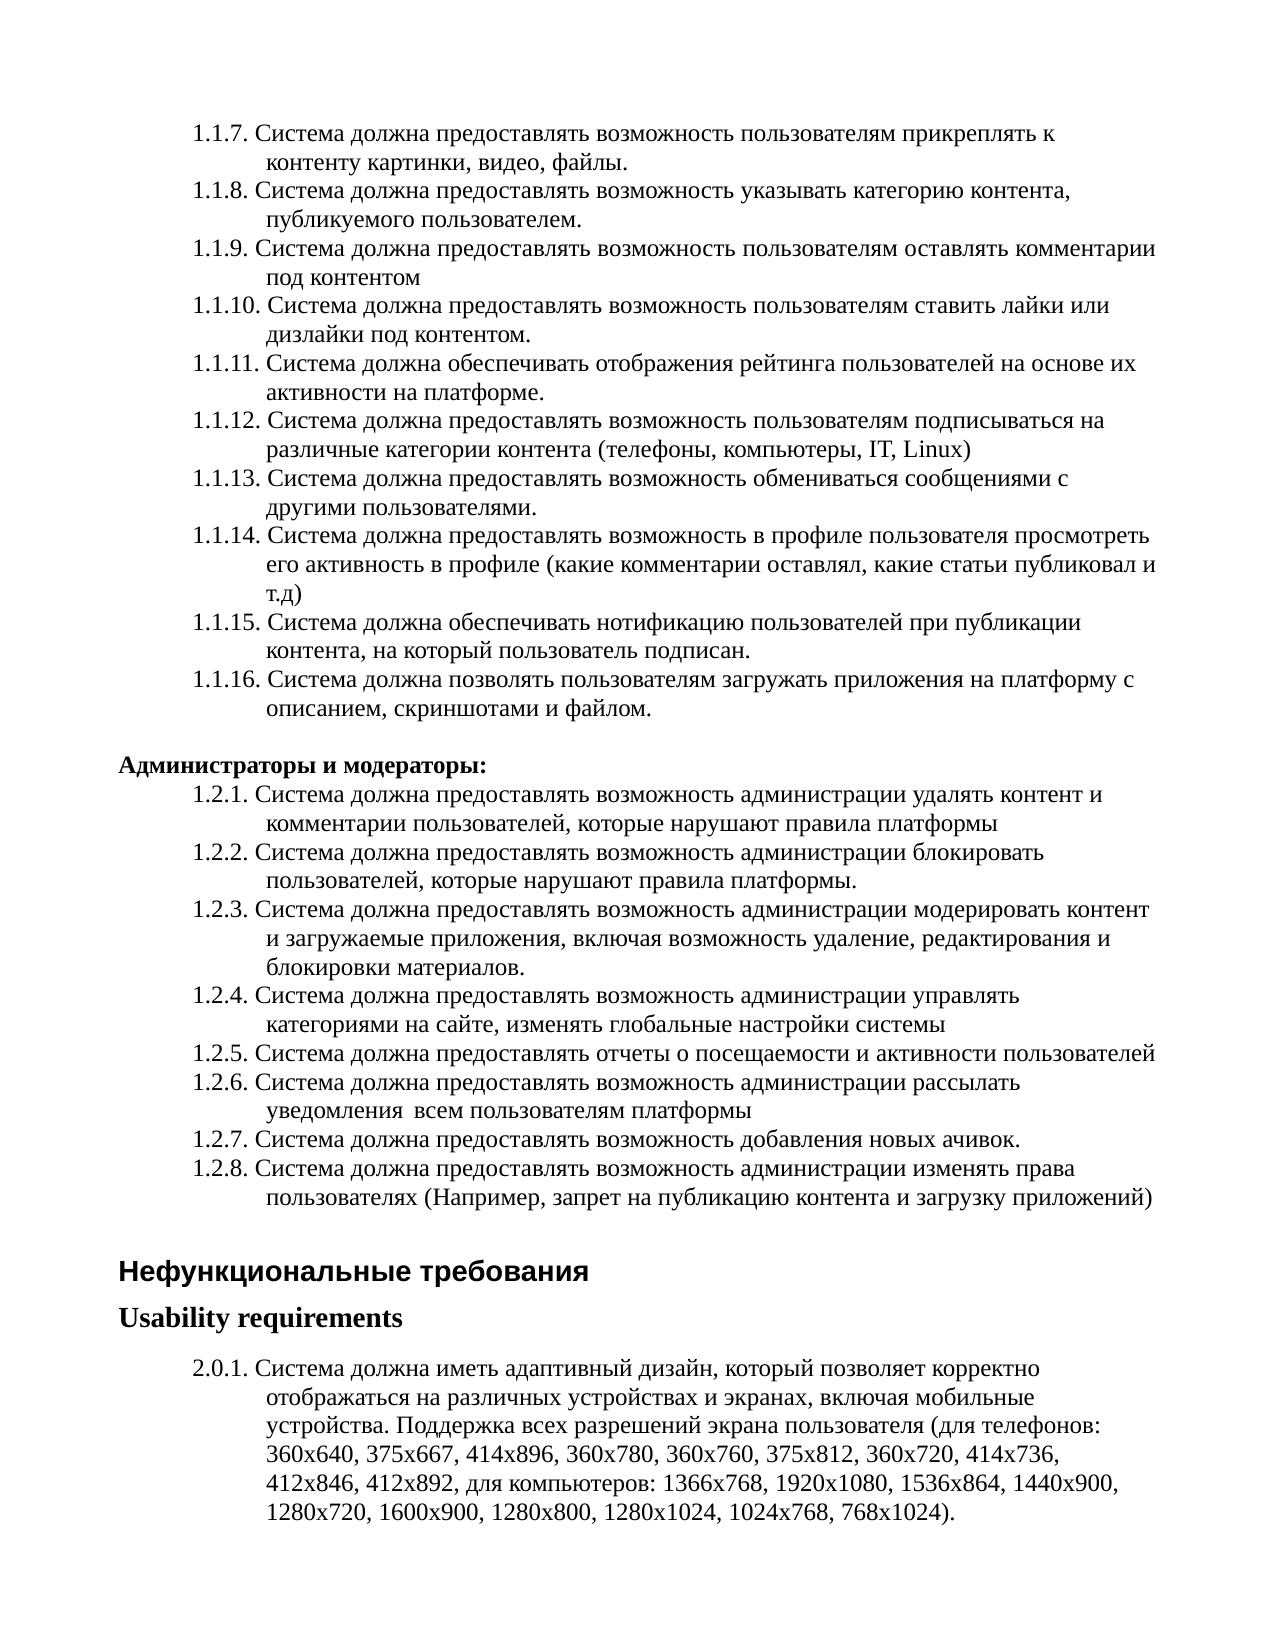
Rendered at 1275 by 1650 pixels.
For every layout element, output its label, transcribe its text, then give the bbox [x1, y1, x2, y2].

text 1.1.8. Система должна предоставлять возможность указывать категорию контента, публикуемого пользователем. [118, 176, 1157, 233]
text 1.2.1. Система должна предоставлять возможность администрации удалять контент и комментарии пользователей, которые нарушают правила платформы [118, 779, 1157, 837]
text 1.1.15. Система должна обеспечивать нотификацию пользователей при публикации контента, на который пользователь подписан. [118, 607, 1157, 664]
text 1.1.12. Система должна предоставлять возможность пользователям подписываться на различные категории контента (телефоны, компьютеры, IT, Linux) [118, 406, 1157, 463]
text 1.2.8. Система должна предоставлять возможность администрации изменять права пользователях (Например, запрет на публикацию контента и загрузку приложений) [118, 1153, 1157, 1211]
text 1.2.6. Система должна предоставлять возможность администрации рассылать уведомления всем пользователям платформы [118, 1067, 1157, 1124]
text 1.1.13. Система должна предоставлять возможность обмениваться сообщениями с другими пользователями. [118, 463, 1157, 521]
text 1.2.4. Система должна предоставлять возможность администрации управлять категориями на сайте, изменять глобальные настройки системы [118, 981, 1157, 1038]
text 1.2.5. Система должна предоставлять отчеты о посещаемости и активности пользователей [118, 1038, 1157, 1067]
text 1.2.7. Система должна предоставлять возможность добавления новых ачивок. [118, 1124, 1157, 1153]
text 2.0.1. Система должна иметь адаптивный дизайн, который позволяет корректно отображаться на различных устройствах и экранах, включая мобильные устройства. Поддержка всех разрешений экрана пользователя (для телефонов: 360x640, 375х667, 414х896, 360х780, 360х760, 375х812, 360х720, 414х736, 412х846, 412х892, для компьютеров: 1366х768, 1920х1080, 1536х864, 1440х900, 1280х720, 1600х900, 1280х800, 1280х1024, 1024х768, 768х1024). [118, 1353, 1157, 1526]
text 1.1.10. Система должна предоставлять возможность пользователям ставить лайки или дизлайки под контентом. [118, 291, 1157, 348]
text 1.2.2. Система должна предоставлять возможность администрации блокировать пользователей, которые нарушают правила платформы. [118, 837, 1157, 894]
text 1.1.7. Система должна предоставлять возможность пользователям прикреплять к контенту картинки, видео, файлы. [118, 118, 1157, 176]
text Администраторы и модераторы: [118, 751, 1157, 779]
text 1.1.11. Система должна обеспечивать отображения рейтинга пользователей на основе их активности на платформе. [118, 348, 1157, 406]
text Usability requirements [118, 1300, 1157, 1333]
text 1.1.16. Система должна позволять пользователям загружать приложения на платформу с описанием, скриншотами и файлом. [118, 664, 1157, 722]
text 1.1.14. Система должна предоставлять возможность в профиле пользователя просмотреть его активность в профиле (какие комментарии оставлял, какие статьи публиковал и т.д) [118, 521, 1157, 607]
subtitle Нефункциональные требования [118, 1254, 1157, 1287]
text 1.2.3. Система должна предоставлять возможность администрации модерировать контент и загружаемые приложения, включая возможность удаление, редактирования и блокировки материалов. [118, 894, 1157, 981]
text 1.1.9. Система должна предоставлять возможность пользователям оставлять комментарии под контентом [118, 233, 1157, 291]
